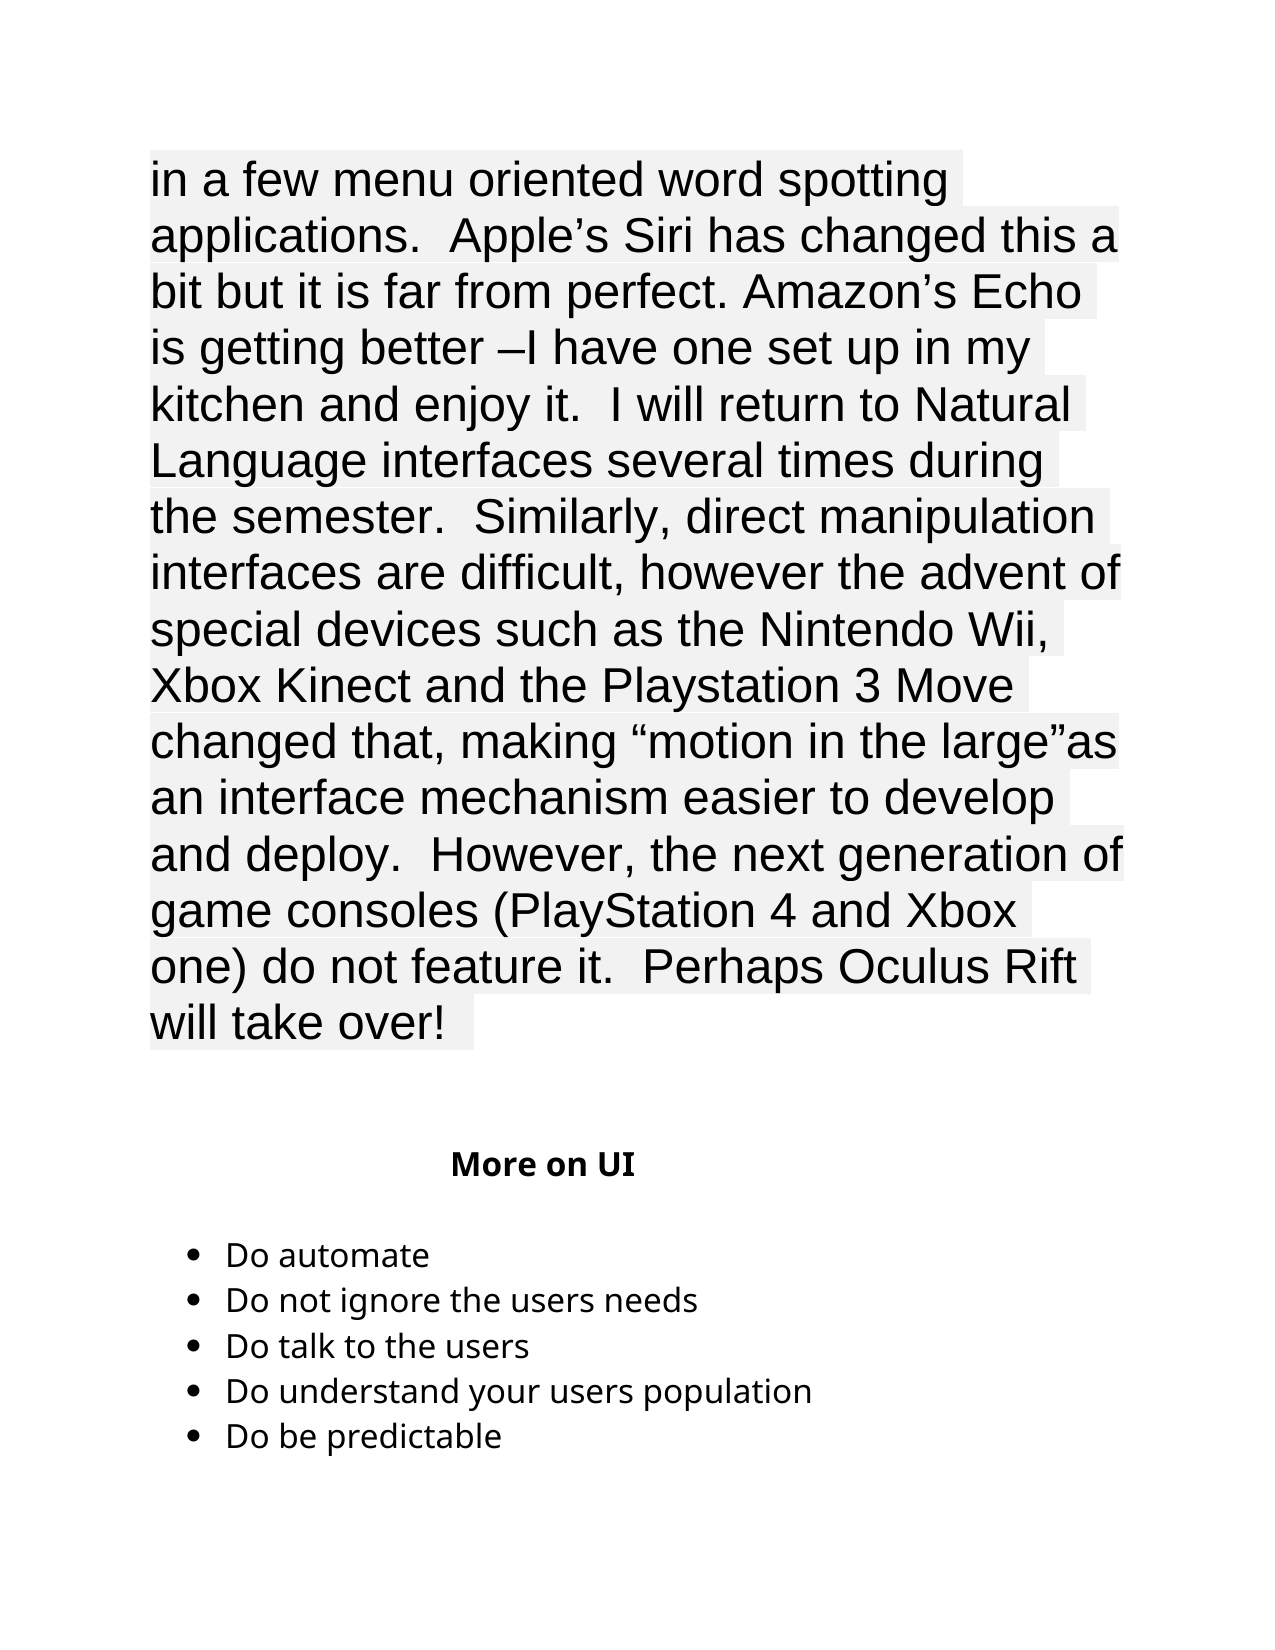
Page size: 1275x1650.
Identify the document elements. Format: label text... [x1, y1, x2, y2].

list Do not ignore the users needs [187, 1277, 1125, 1322]
list Do be predictable [187, 1413, 1125, 1459]
list Do talk to the users [187, 1322, 1125, 1368]
list Do understand your users population [187, 1368, 1125, 1413]
text More on UI [375, 1141, 1125, 1186]
text in a few menu oriented word spotting applications. Apple’s Siri has changed this a bit but it is far from perfect. Amazon’s Echo is getting better –I have one set up in my kitchen and enjoy it. I will return to Natural Language interfaces several times during the semester. Similarly, direct manipulation interfaces are difficult, however the advent of special devices such as the Nintendo Wii, Xbox Kinect and the Playstation 3 Move changed that, making “motion in the large”as an interface mechanism easier to develop and deploy. However, the next generation of game consoles (PlayStation 4 and Xbox one) do not feature it. Perhaps Oculus Rift will take over! [150, 150, 1125, 1050]
list Do automate [187, 1232, 1125, 1277]
